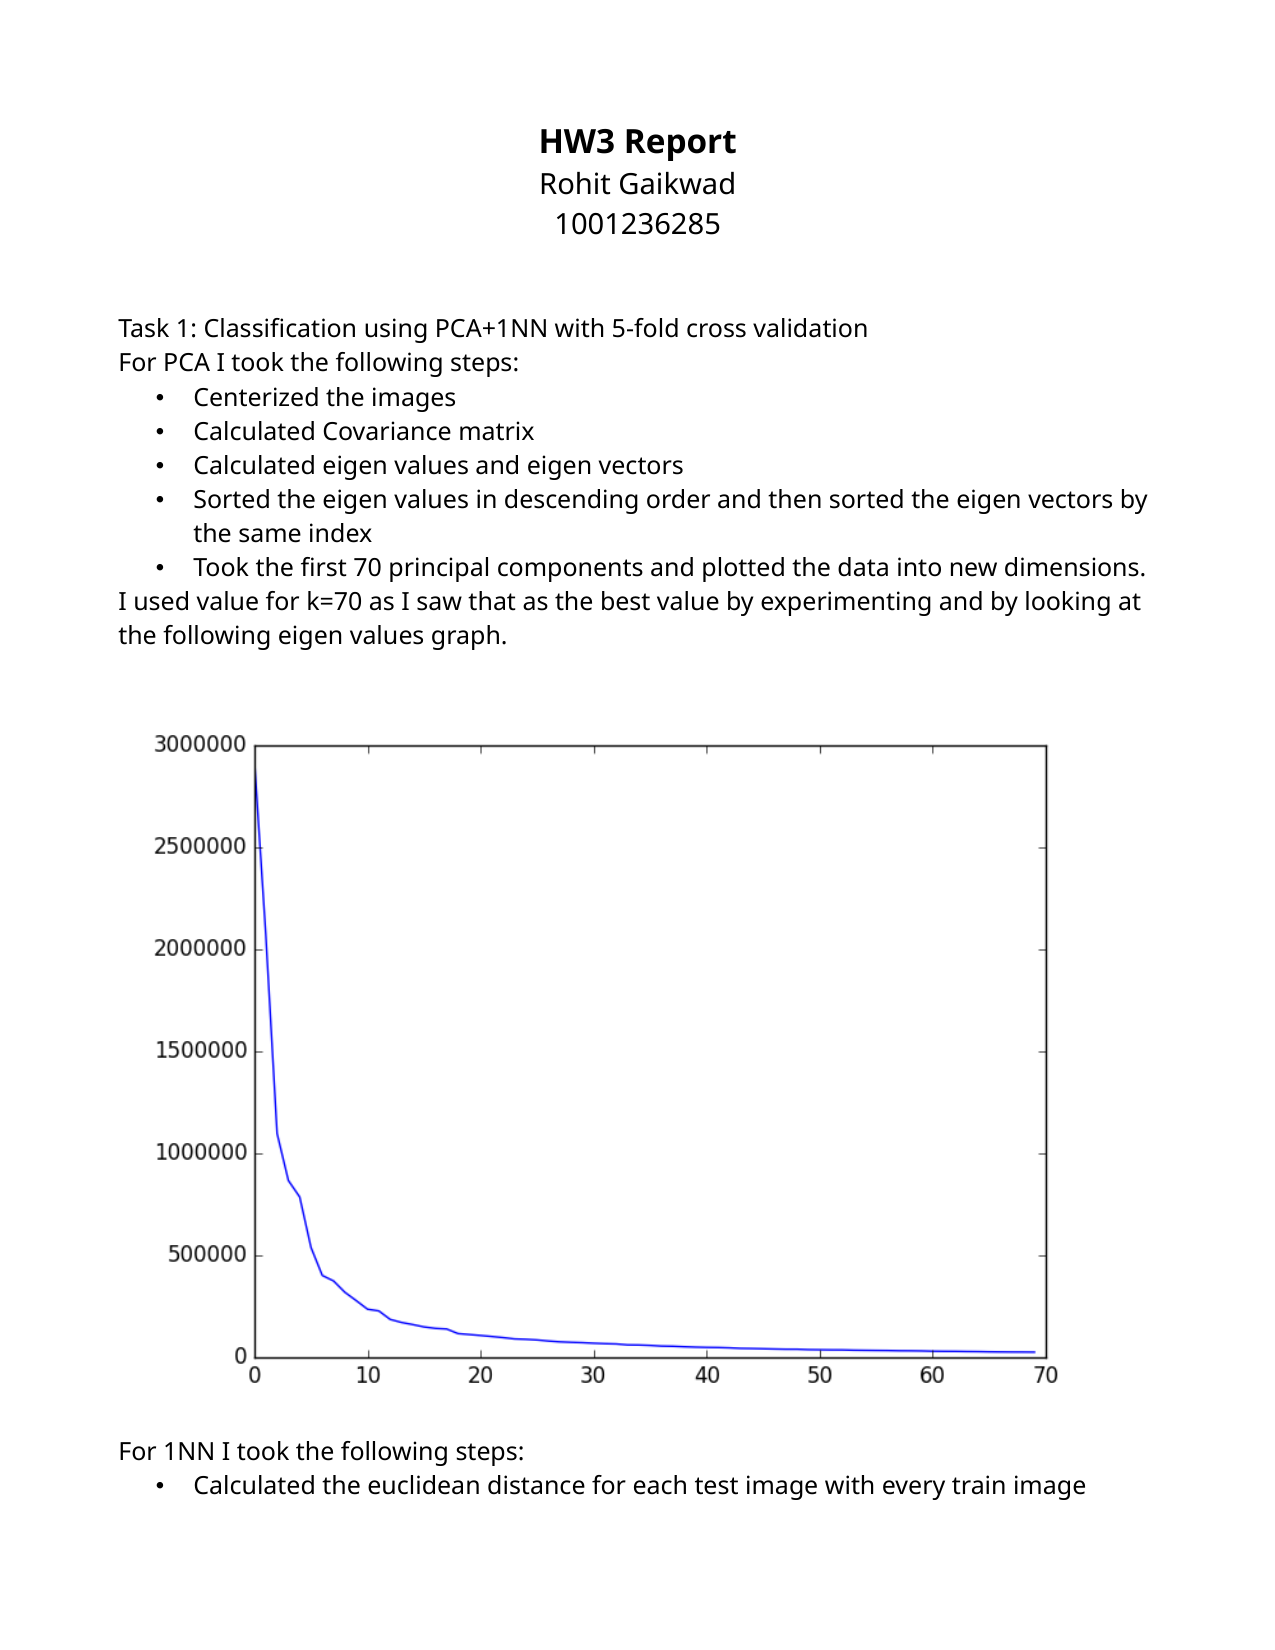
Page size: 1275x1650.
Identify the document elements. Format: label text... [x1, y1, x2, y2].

list Sorted the eigen values in descending order and then sorted the eigen vectors by the same index [156, 481, 1157, 549]
text For 1NN I took the following steps: [118, 652, 1157, 1468]
picture [127, 669, 1148, 1434]
text Rohit Gaikwad [118, 163, 1157, 203]
text 1001236285 [118, 203, 1157, 243]
text For PCA I took the following steps: [118, 345, 1157, 379]
text I used value for k=70 as I saw that as the best value by experimenting and by looking at the following eigen values graph. [118, 583, 1157, 652]
list Took the first 70 principal components and plotted the data into new dimensions. [156, 549, 1157, 583]
list Calculated eigen values and eigen vectors [156, 447, 1157, 481]
text Task 1: Classification using PCA+1NN with 5-fold cross validation [118, 311, 1157, 345]
list Calculated the euclidean distance for each test image with every train image [156, 1468, 1157, 1502]
list Centerized the images [156, 379, 1157, 413]
list Calculated Covariance matrix [156, 413, 1157, 447]
text HW3 Report [118, 118, 1157, 163]
